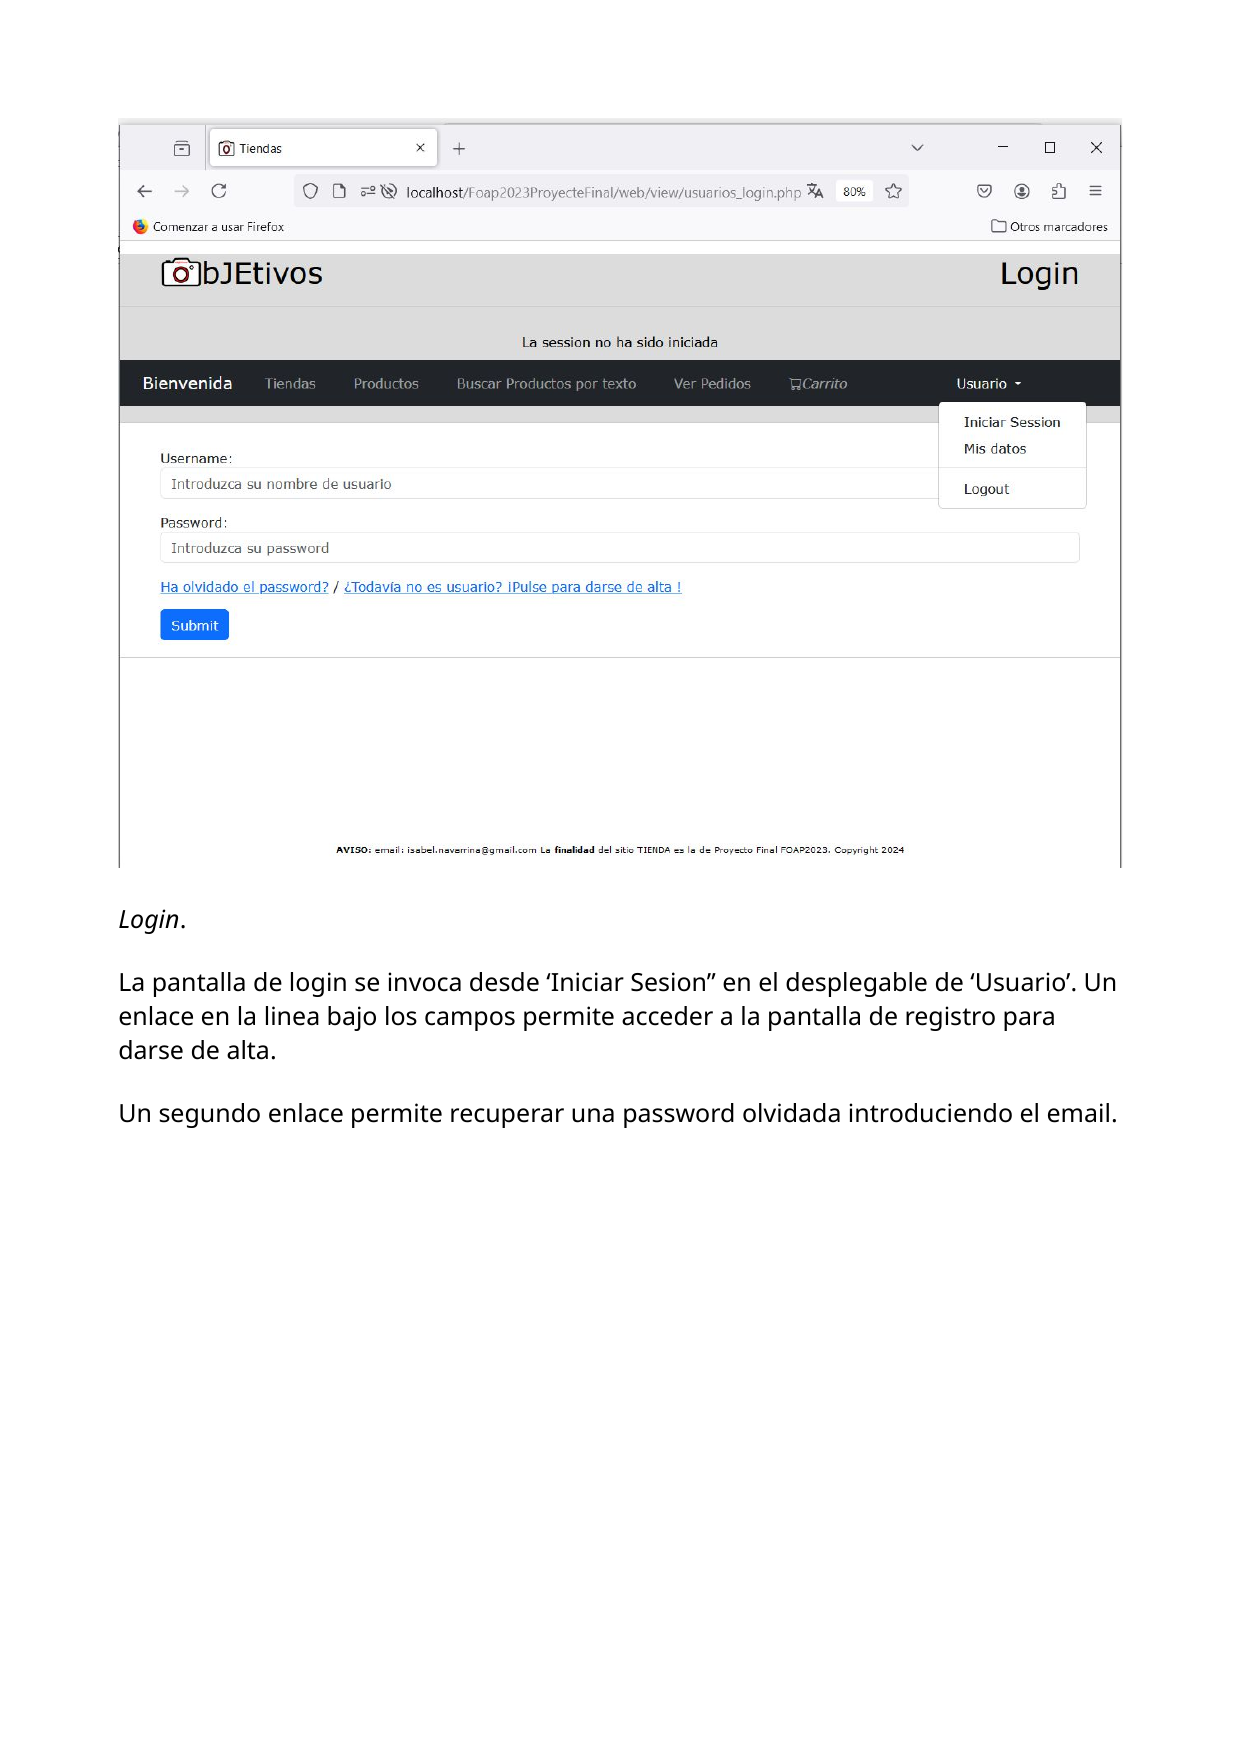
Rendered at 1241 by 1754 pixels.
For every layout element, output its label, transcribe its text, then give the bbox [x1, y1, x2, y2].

picture [118, 118, 1123, 868]
text Login. [118, 868, 1122, 936]
text Un segundo enlace permite recuperar una password olvidada introduciendo el email. [118, 1096, 1122, 1129]
text La pantalla de login se invoca desde ‘Iniciar Sesion” en el desplegable de ‘Usuario’. Un enlace en la linea bajo los campos permite acceder a la pantalla de registro para darse de alta. [118, 964, 1122, 1067]
